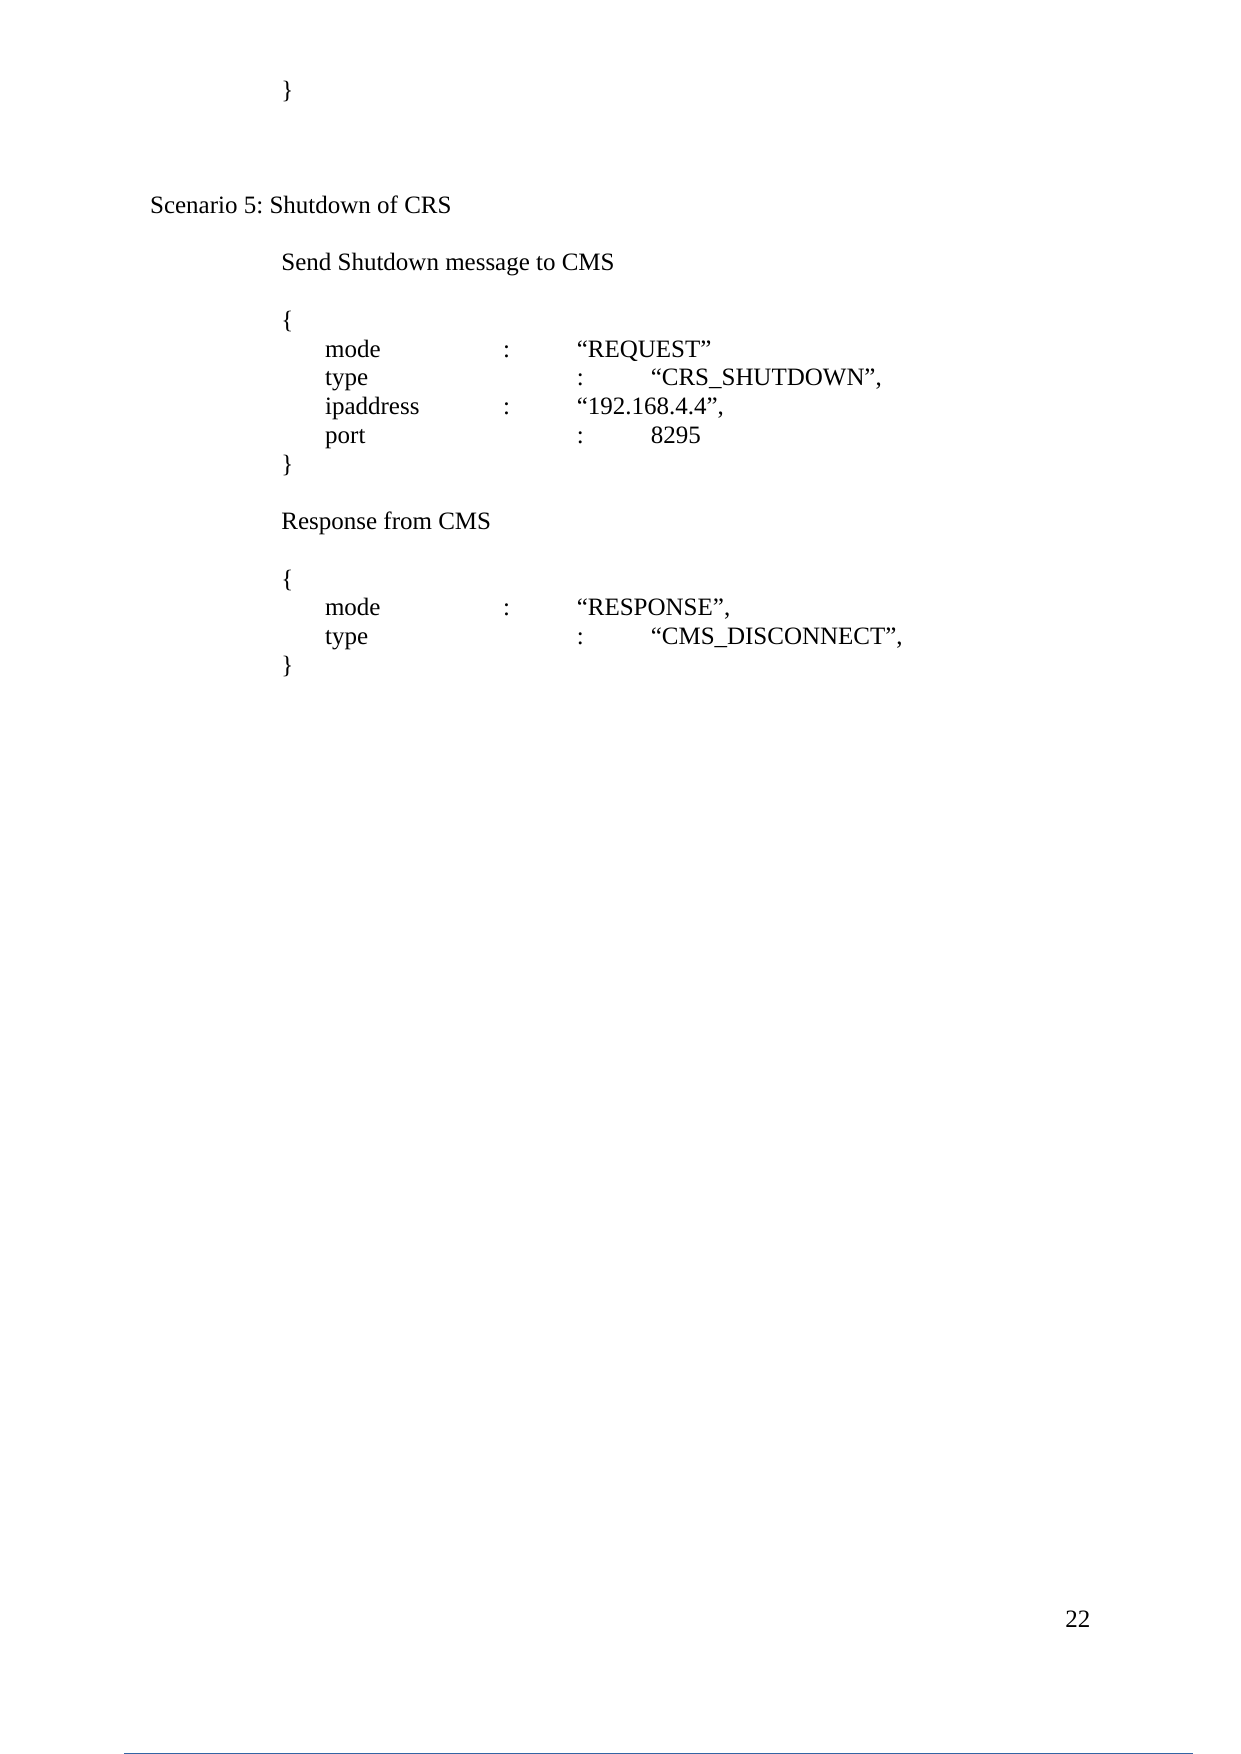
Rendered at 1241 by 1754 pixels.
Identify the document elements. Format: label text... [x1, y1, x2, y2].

text } [237, 650, 1090, 679]
text Send Shutdown message to CMS [237, 247, 1090, 276]
text mode : “RESPONSE”, [281, 592, 1090, 621]
text type : “CRS_SHUTDOWN”, [281, 362, 1090, 391]
text { [237, 564, 1090, 592]
text ipaddress : “192.168.4.4”, [281, 391, 1090, 420]
text Scenario 5: Shutdown of CRS [150, 190, 1090, 219]
text } [237, 449, 1090, 477]
text port : 8295 [281, 420, 1090, 449]
text mode : “REQUEST” [281, 334, 1090, 362]
text Response from CMS [237, 506, 1090, 535]
text { [237, 305, 1090, 334]
text } [237, 75, 1090, 104]
text type : “CMS_DISCONNECT”, [281, 621, 1090, 650]
